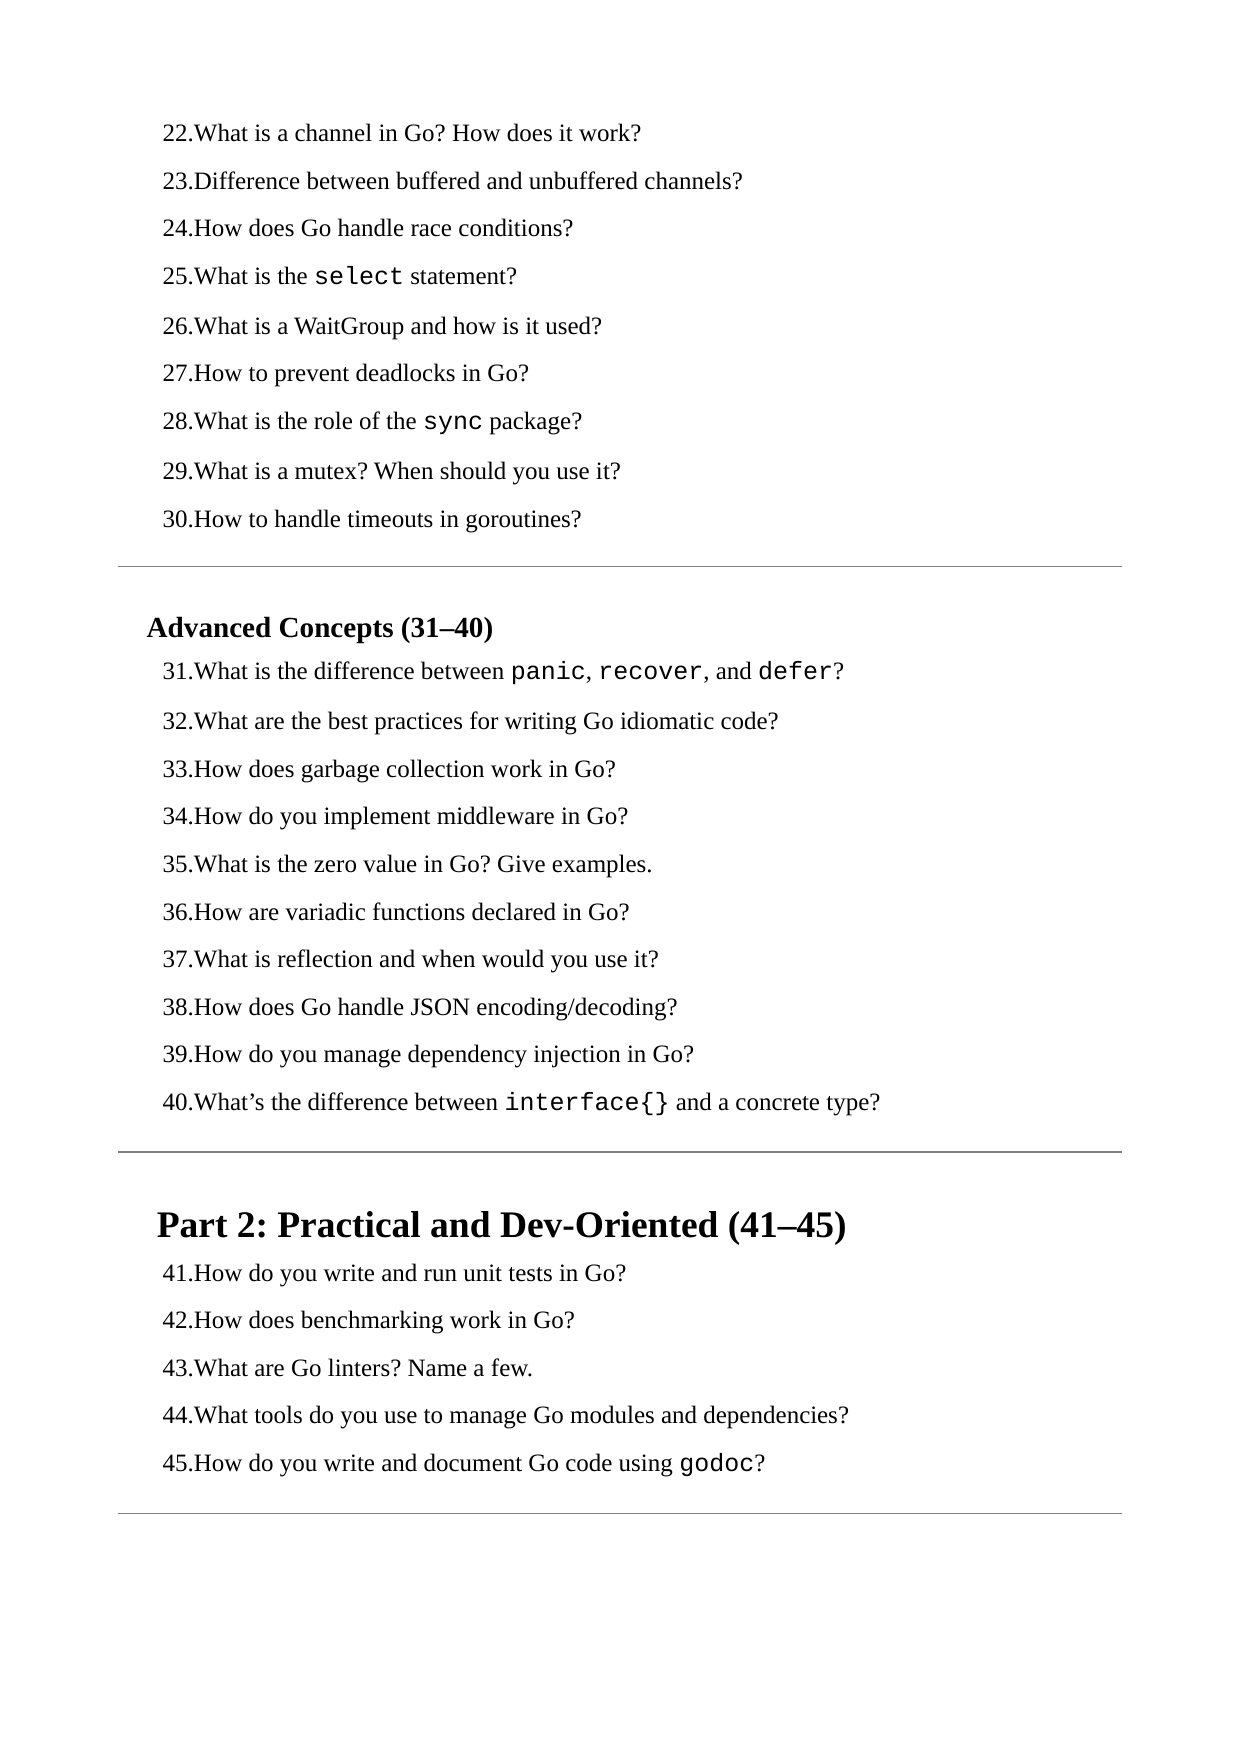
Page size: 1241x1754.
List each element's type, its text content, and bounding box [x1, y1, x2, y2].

list How does garbage collection work in Go? [162, 754, 1122, 783]
list What is reflection and when would you use it? [162, 944, 1122, 973]
list What is the zero value in Go? Give examples. [162, 849, 1122, 878]
list How do you write and run unit tests in Go? [162, 1258, 1122, 1287]
list What is the difference between panic, recover, and defer? [162, 656, 1122, 687]
list How does Go handle race conditions? [162, 213, 1122, 242]
list What are Go linters? Name a few. [162, 1353, 1122, 1382]
list What are the best practices for writing Go idiomatic code? [162, 706, 1122, 735]
list How are variadic functions declared in Go? [162, 897, 1122, 925]
list How do you implement middleware in Go? [162, 801, 1122, 830]
list What is a mutex? When should you use it? [162, 456, 1122, 485]
list Difference between buffered and unbuffered channels? [162, 166, 1122, 194]
list What is the select statement? [162, 261, 1122, 292]
list How do you write and document Go code using godoc? [162, 1448, 1122, 1479]
list What’s the difference between interface{} and a concrete type? [162, 1087, 1122, 1118]
list How to handle timeouts in goroutines? [162, 504, 1122, 532]
list How do you manage dependency injection in Go? [162, 1039, 1122, 1068]
list How does Go handle JSON encoding/decoding? [162, 992, 1122, 1021]
list What is the role of the sync package? [162, 406, 1122, 437]
list What is a WaitGroup and how is it used? [162, 311, 1122, 340]
list How to prevent deadlocks in Go? [162, 358, 1122, 387]
subtitle ✅ Part 2: Practical and Dev-Oriented (41–45) [118, 1202, 1122, 1245]
list How does benchmarking work in Go? [162, 1305, 1122, 1334]
list What tools do you use to manage Go modules and dependencies? [162, 1401, 1122, 1429]
subtitle 📌 Advanced Concepts (31–40) [118, 610, 1122, 644]
list What is a channel in Go? How does it work? [162, 118, 1122, 147]
